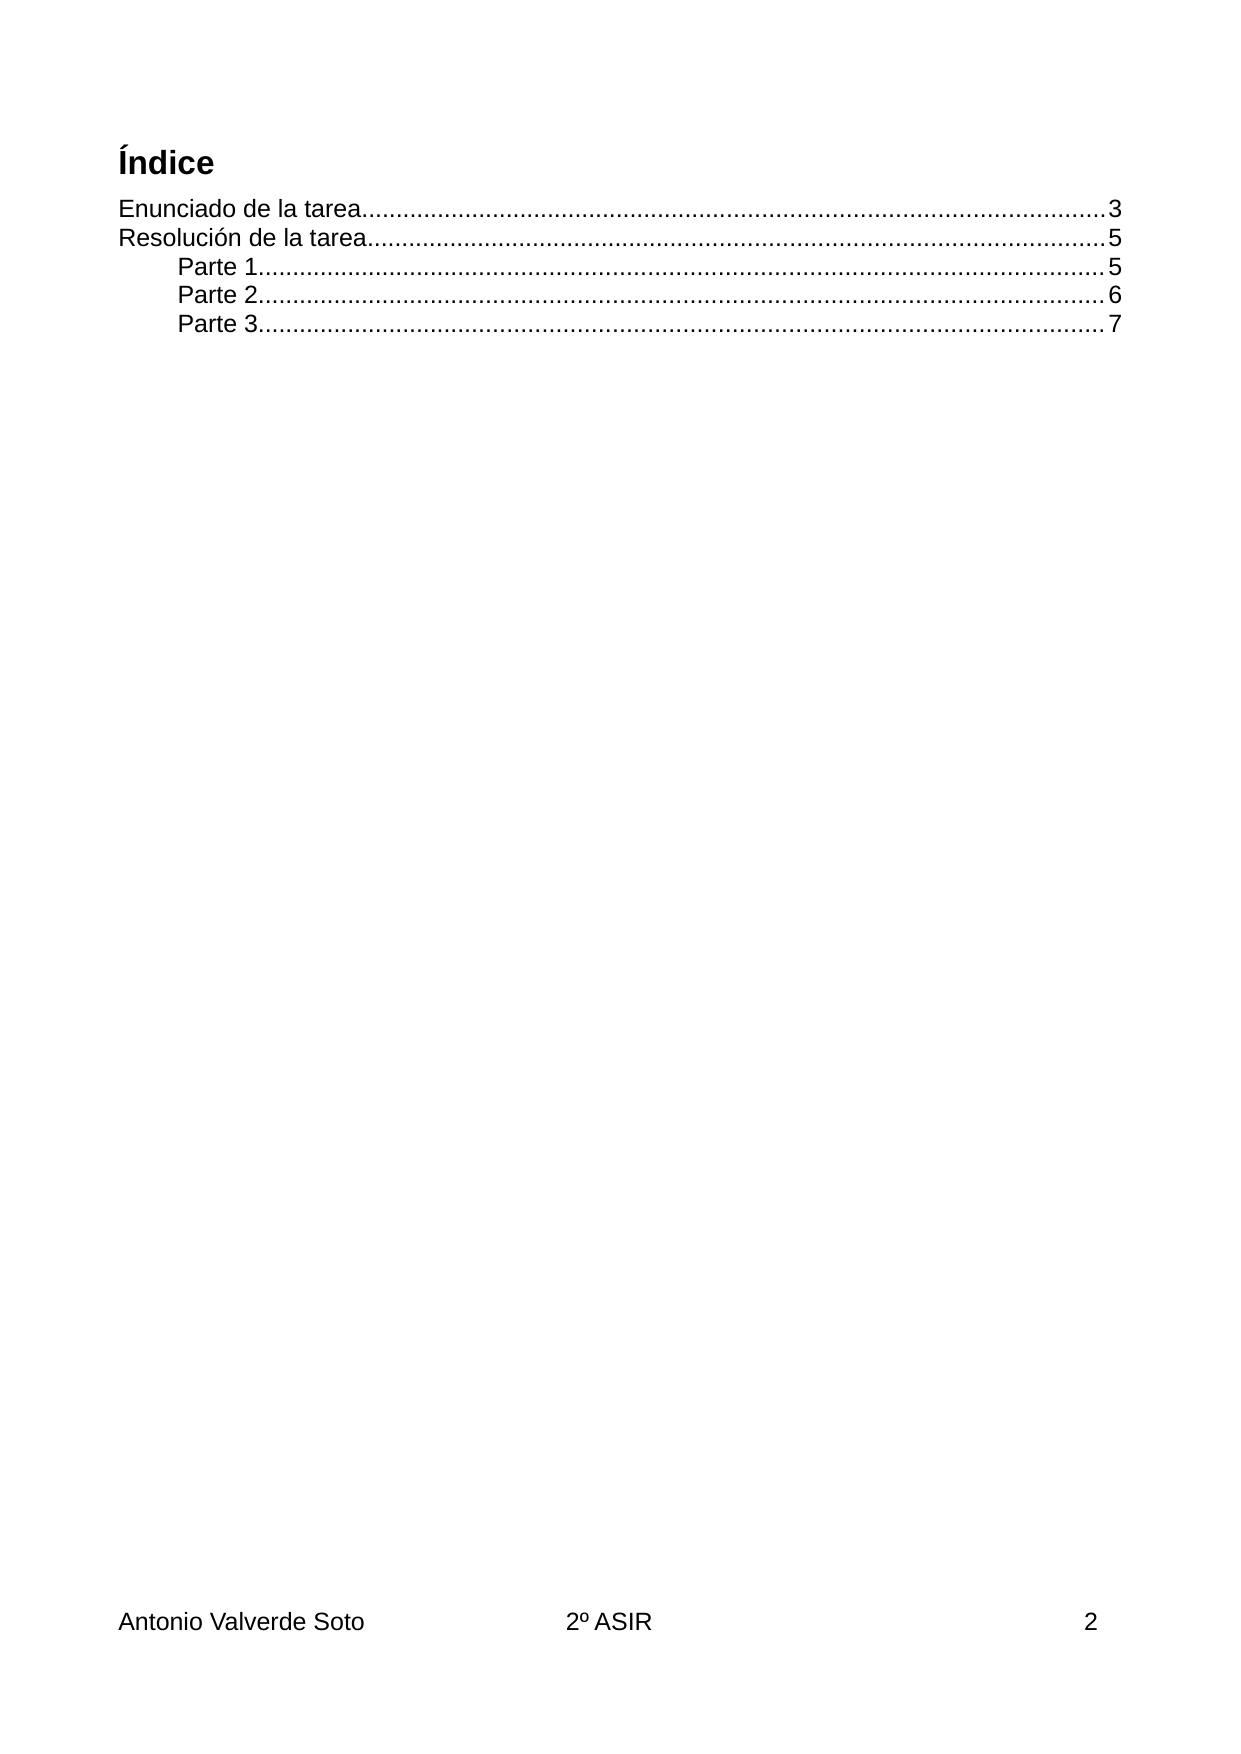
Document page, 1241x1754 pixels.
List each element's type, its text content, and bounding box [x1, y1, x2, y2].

text Parte 3 7 [177, 309, 1122, 338]
text Resolución de la tarea 5 [118, 223, 1122, 252]
text Parte 1 5 [177, 252, 1122, 280]
text Enunciado de la tarea 3 [118, 194, 1122, 223]
subtitle Índice [118, 143, 1122, 182]
text Parte 2 6 [177, 280, 1122, 309]
